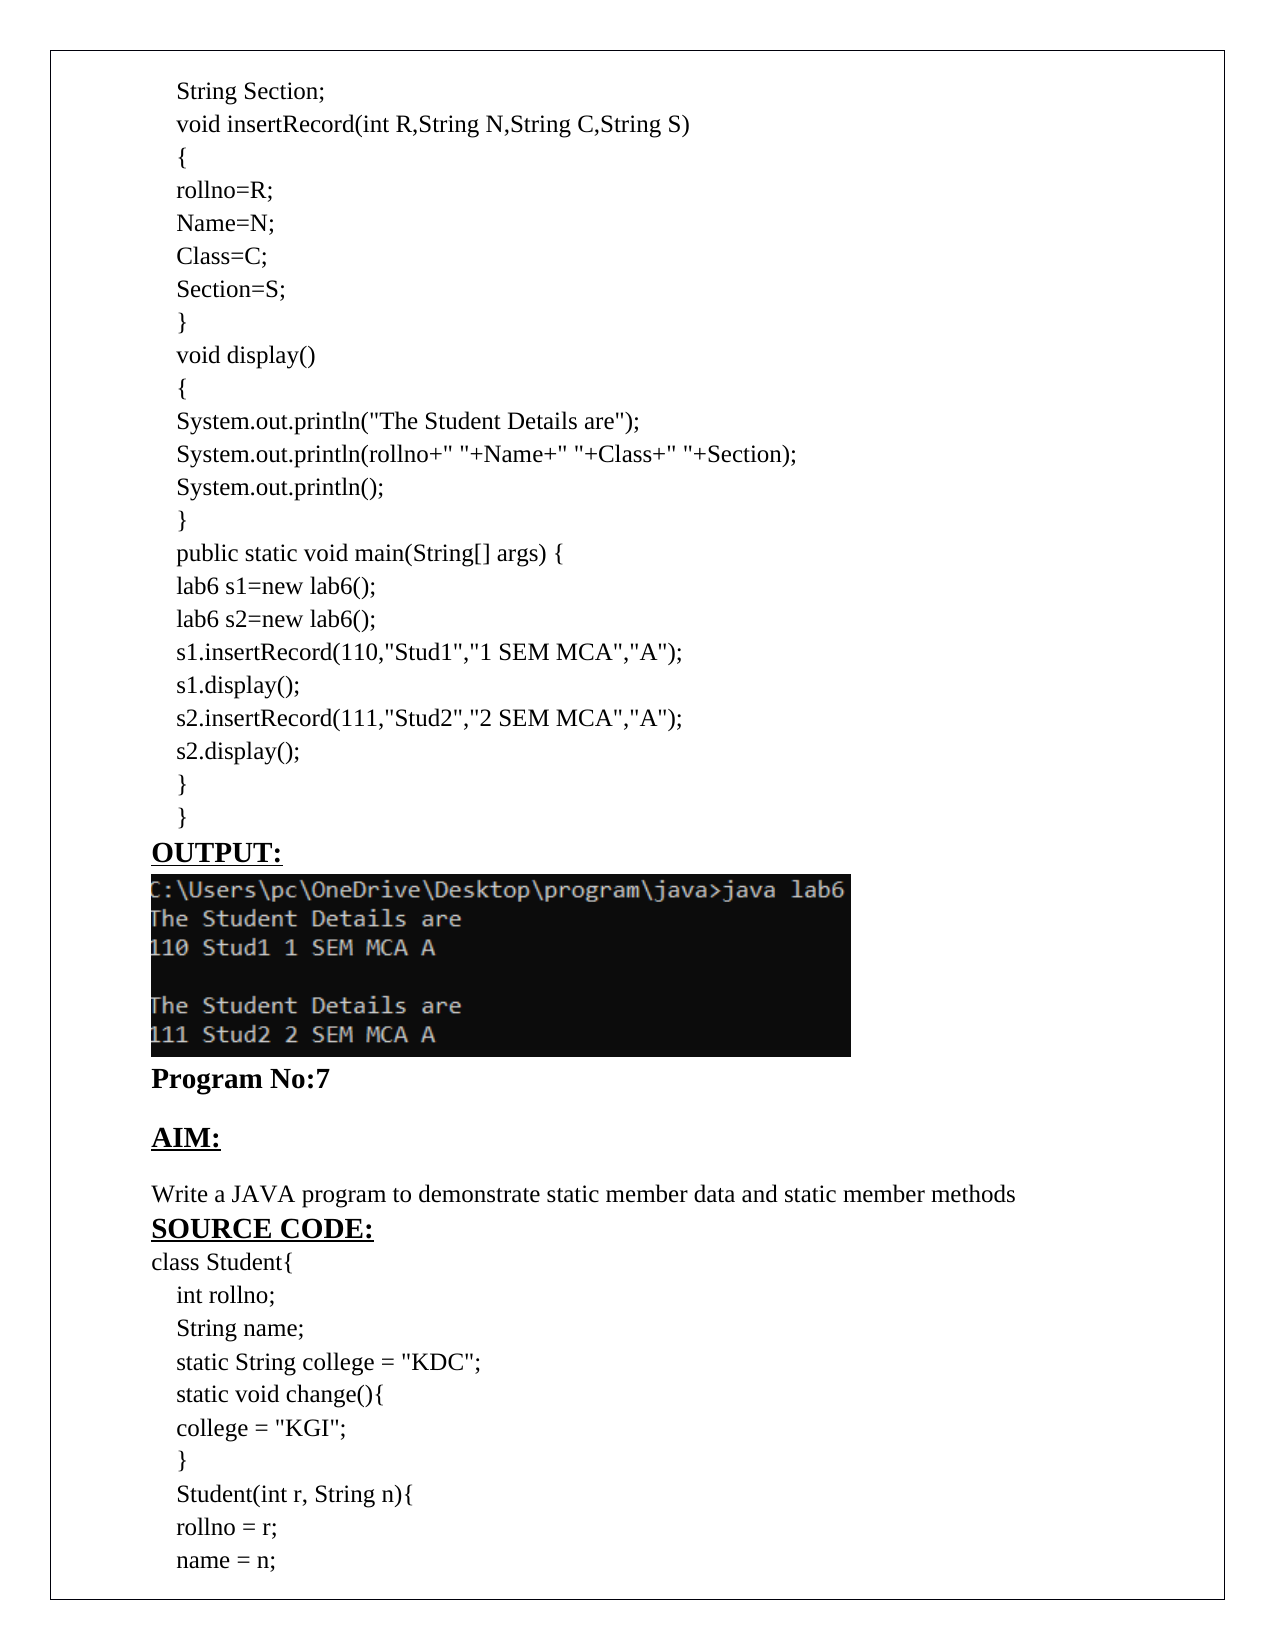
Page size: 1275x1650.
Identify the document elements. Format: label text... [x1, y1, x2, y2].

text static void change(){ [151, 1379, 1124, 1408]
text SOURCE CODE: [151, 1211, 1124, 1245]
text Student(int r, String n){ [151, 1479, 1124, 1507]
text } [151, 505, 1124, 534]
text OUTPUT: [151, 836, 1124, 869]
text s2.insertRecord(111,"Stud2","2 SEM MCA","A"); [151, 703, 1124, 732]
text lab6 s1=new lab6(); [151, 571, 1124, 600]
text String name; [151, 1313, 1124, 1342]
text System.out.println("The Student Details are"); [151, 406, 1124, 435]
text Name=N; [151, 208, 1124, 237]
text s1.display(); [151, 670, 1124, 699]
text s1.insertRecord(110,"Stud1","1 SEM MCA","A"); [151, 637, 1124, 666]
text Class=C; [151, 241, 1124, 270]
text class Student{ [151, 1247, 1124, 1276]
text void display() [151, 340, 1124, 369]
text { [151, 373, 1124, 402]
text s2.display(); [151, 736, 1124, 765]
text Write a JAVA program to demonstrate static member data and static member methods [151, 1179, 1124, 1208]
picture [151, 874, 851, 1057]
text System.out.println(); [151, 472, 1124, 501]
text { [151, 142, 1124, 171]
text int rollno; [151, 1281, 1124, 1309]
text public static void main(String[] args) { [151, 538, 1124, 567]
text } [151, 802, 1124, 831]
text AIM: [151, 1120, 1124, 1154]
text Section=S; [151, 274, 1124, 303]
text lab6 s2=new lab6(); [151, 604, 1124, 633]
text void insertRecord(int R,String N,String C,String S) [151, 109, 1124, 138]
text Program No:7 [151, 1061, 1124, 1094]
text static String college = "KDC"; [151, 1347, 1124, 1375]
text rollno=R; [151, 175, 1124, 204]
text rollno = r; [151, 1512, 1124, 1540]
text String Section; [151, 76, 1124, 105]
text college = "KGI"; [151, 1413, 1124, 1441]
text System.out.println(rollno+" "+Name+" "+Class+" "+Section); [151, 439, 1124, 468]
text } [151, 1446, 1124, 1474]
text } [151, 307, 1124, 336]
text name = n; [151, 1545, 1124, 1573]
text } [151, 769, 1124, 798]
